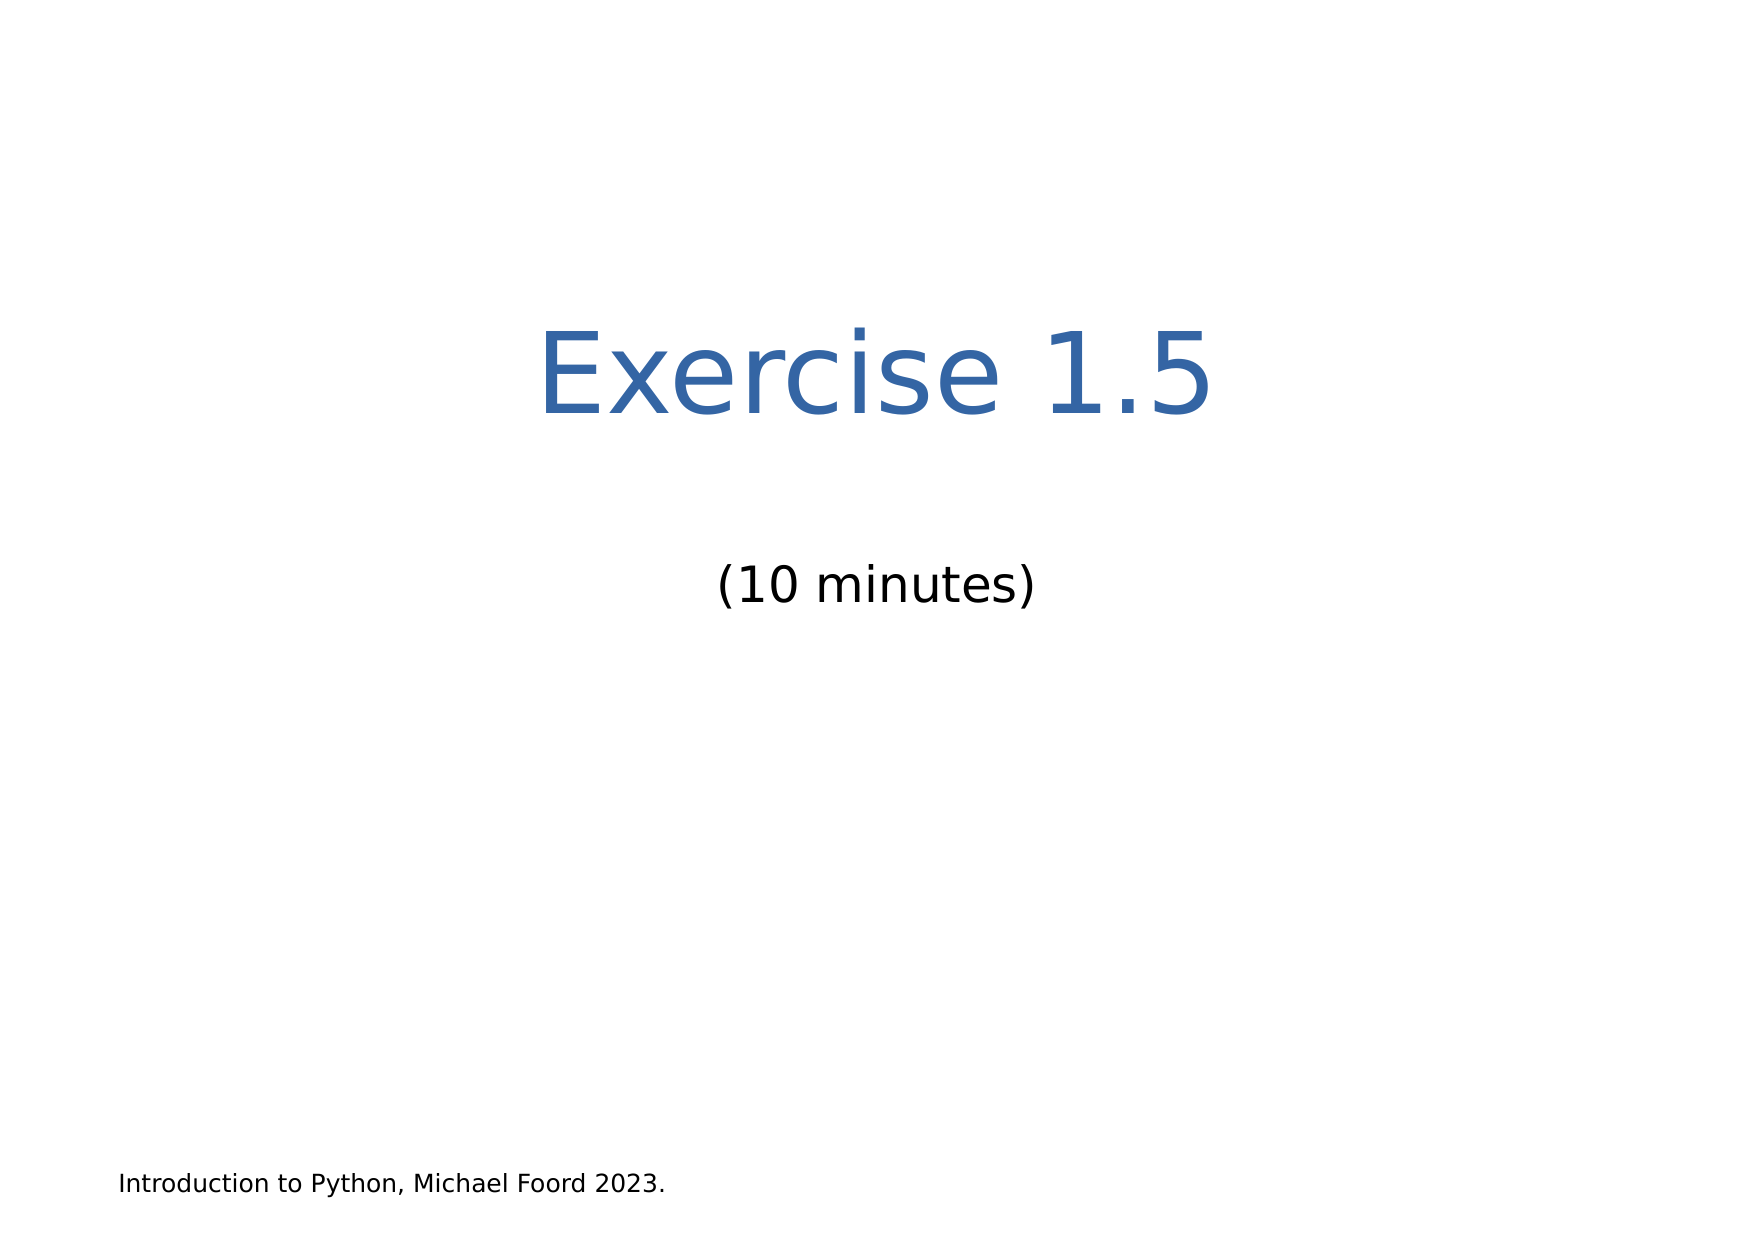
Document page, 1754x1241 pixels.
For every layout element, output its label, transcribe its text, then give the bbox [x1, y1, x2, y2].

title (10 minutes) [118, 556, 1636, 614]
title Exercise 1.5 [118, 309, 1636, 440]
